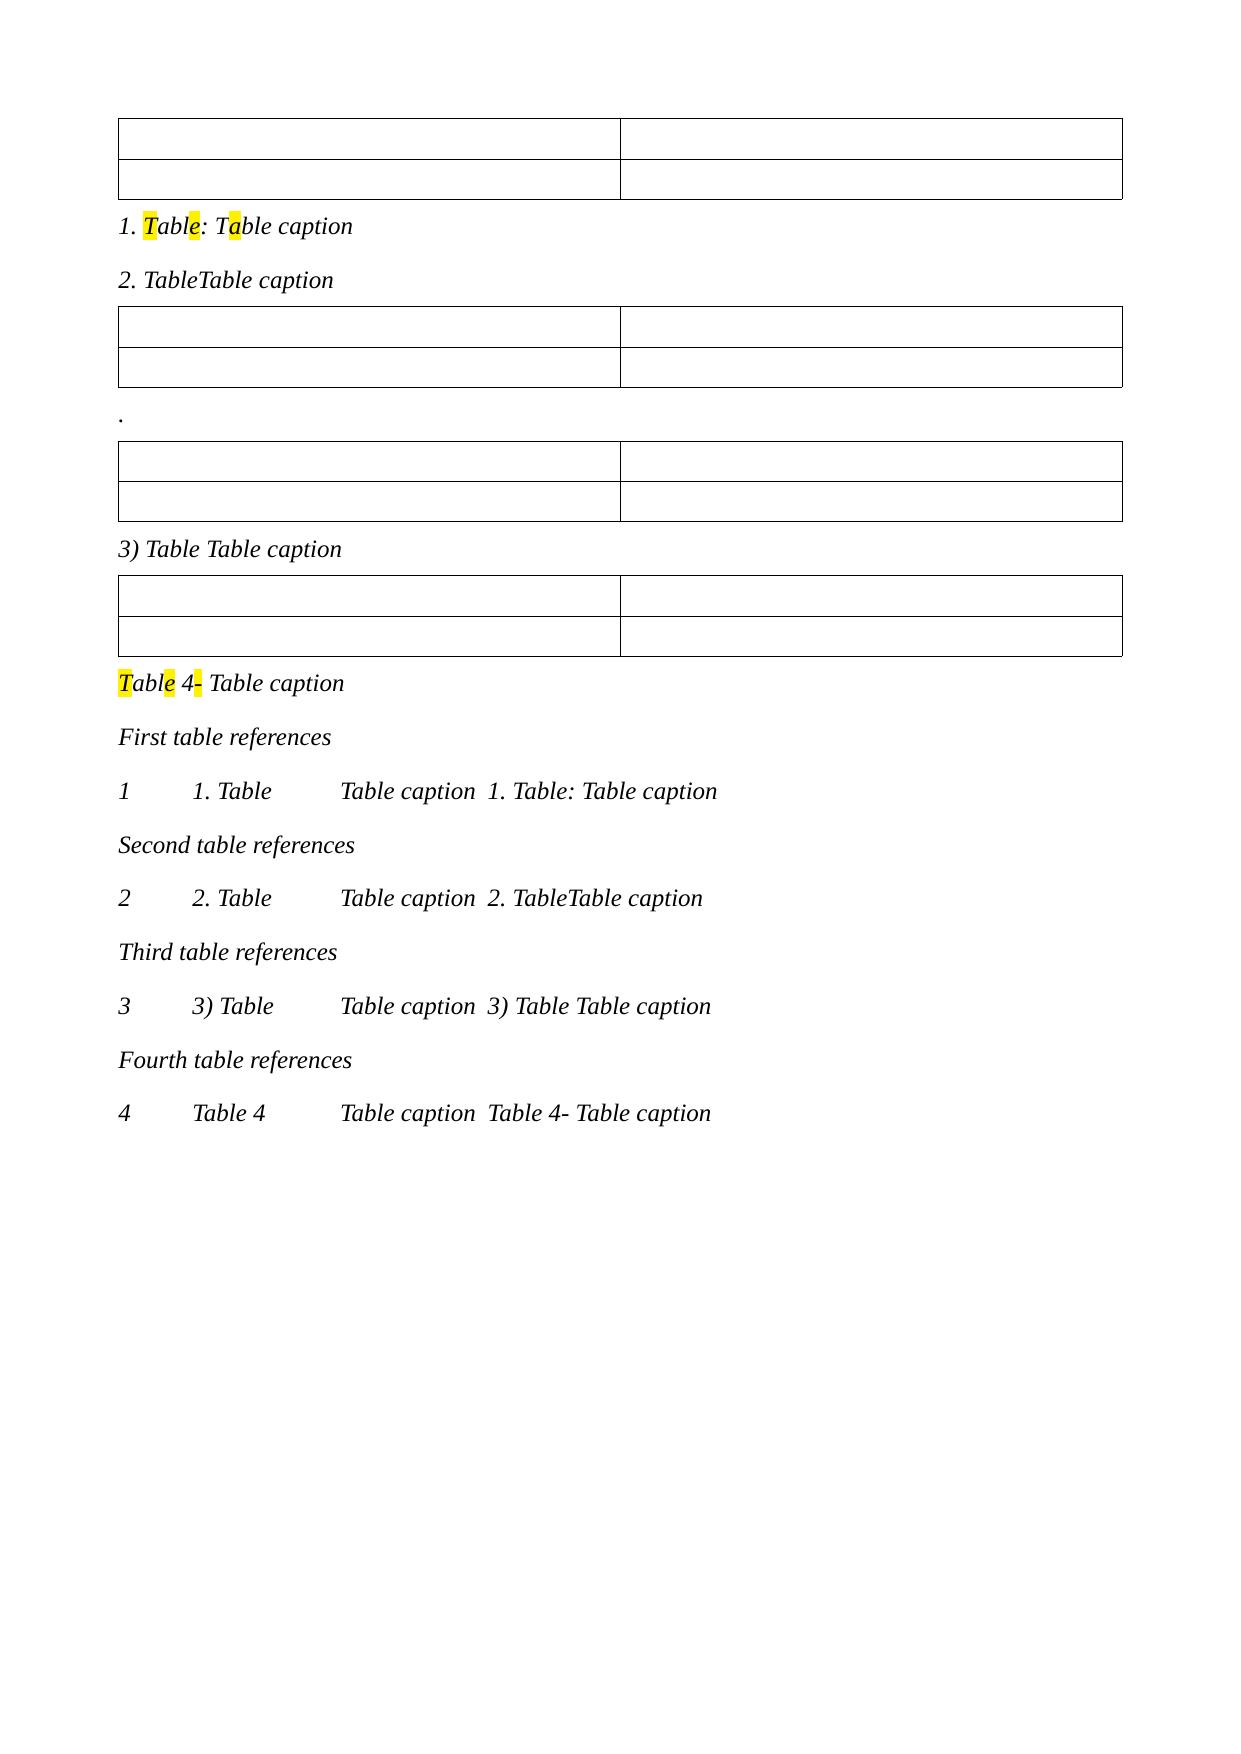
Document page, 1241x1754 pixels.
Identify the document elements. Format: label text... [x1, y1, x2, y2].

table_header [119, 576, 620, 616]
table_cell [119, 348, 620, 387]
text 2 2. Table Table caption 2. TableTable caption [118, 883, 1122, 912]
table_header [119, 307, 620, 347]
text Fourth table references [118, 1045, 1122, 1073]
text 4 Table 4 Table caption Table 4- Table caption [118, 1098, 1122, 1127]
table_header [119, 442, 620, 481]
text Table 4- Table caption [118, 668, 1122, 697]
text 1 1. Table Table caption 1. Table: Table caption [118, 776, 1122, 805]
text 3) Table Table caption [118, 534, 1122, 563]
text 3 3) Table Table caption 3) Table Table caption [118, 991, 1122, 1020]
text 2. TableTable caption [118, 265, 1122, 294]
table_cell [119, 160, 620, 199]
text First table references [118, 722, 1122, 751]
text 1. Table: Table caption [118, 211, 1122, 240]
table_cell [119, 482, 620, 521]
table_cell [621, 617, 1122, 656]
table_header [621, 307, 1122, 347]
table_cell [621, 482, 1122, 521]
table_header [621, 119, 1122, 158]
text . [118, 399, 1122, 428]
table_header [621, 442, 1122, 481]
table_header [119, 119, 620, 158]
table_cell [621, 348, 1122, 387]
text Second table references [118, 830, 1122, 858]
table_cell [119, 617, 620, 656]
text Third table references [118, 937, 1122, 966]
table_header [621, 576, 1122, 616]
table_cell [621, 160, 1122, 199]
